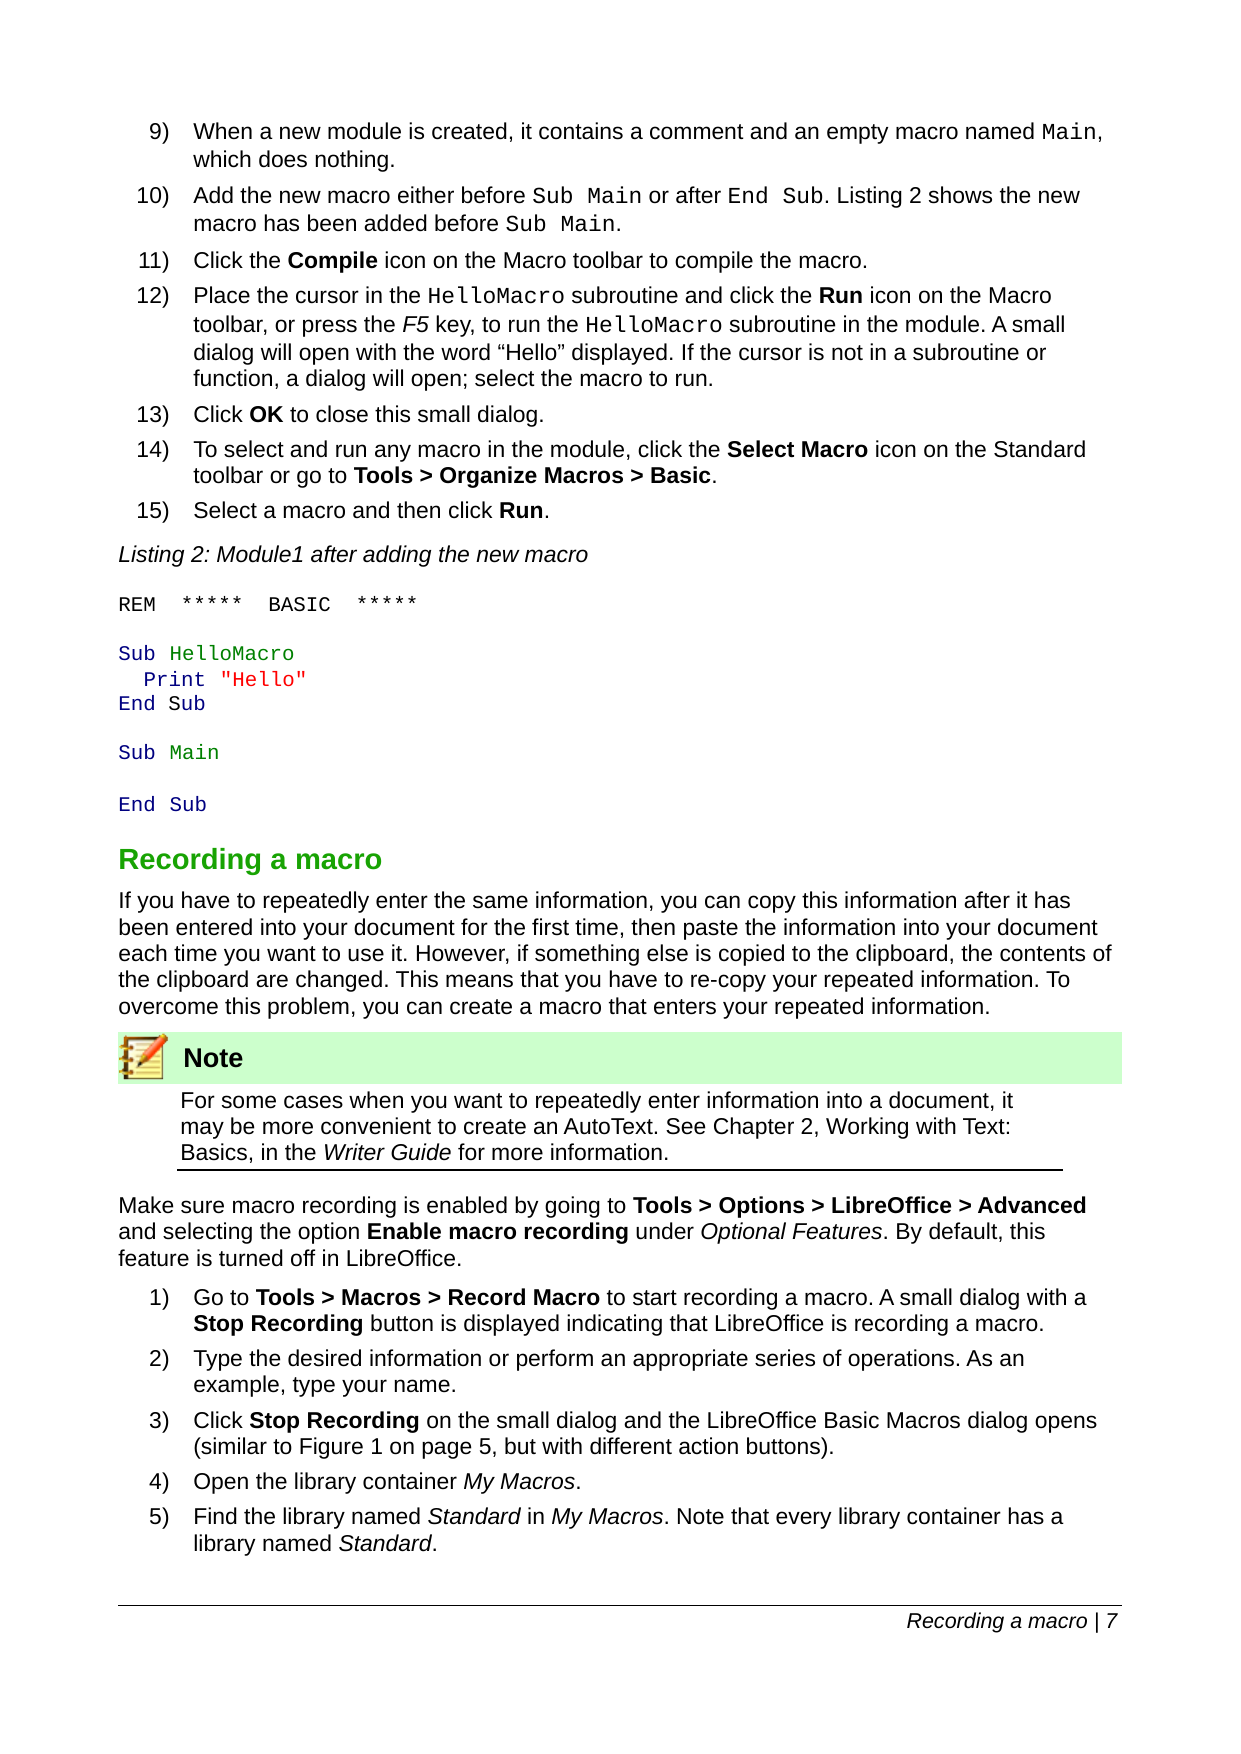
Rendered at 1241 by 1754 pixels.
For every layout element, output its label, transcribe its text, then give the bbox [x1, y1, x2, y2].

subtitle Note [118, 1032, 1122, 1084]
subtitle Recording a macro [118, 842, 1122, 876]
text Sub Main [118, 741, 1122, 766]
list Open the library container My Macros. [169, 1468, 1122, 1494]
text Print "Hello" [118, 667, 1122, 693]
list To select and run any macro in the module, click the Select Macro icon on the Standard toolbar or go to Tools > Organize Macros > Basic. [169, 436, 1122, 488]
text Make sure macro recording is enabled by going to Tools > Options > LibreOffice > Advanced and selecting the option Enable macro recording under Optional Features. By default, this feature is turned off in LibreOffice. [118, 1192, 1122, 1271]
text End Sub [118, 792, 1122, 818]
text Sub HelloMacro [118, 641, 1122, 667]
text If you have to repeatedly enter the same information, you can copy this information after it has been entered into your document for the first time, then paste the information into your document each time you want to use it. However, if something else is copied to the clipboard, the contents of the clipboard are changed. This means that you have to re-copy your repeated information. To overcome this problem, you can create a macro that enters your repeated information. [118, 887, 1122, 1019]
picture [119, 1032, 170, 1083]
text REM ***** BASIC ***** [118, 594, 1122, 617]
list Type the desired information or perform an appropriate series of operations. As an example, type your name. [169, 1345, 1122, 1398]
list When a new module is created, it contains a comment and an empty macro named Main, which does nothing. [169, 118, 1122, 173]
list Add the new macro either before Sub Main or after End Sub. Listing 2 shows the new macro has been added before Sub Main. [169, 182, 1122, 238]
list Go to Tools > Macros > Record Macro to start recording a macro. A small dialog with a Stop Recording button is displayed indicating that LibreOffice is recording a macro. [169, 1283, 1122, 1336]
text For some cases when you want to repeatedly enter information into a document, it may be more convenient to create an AutoText. See Chapter 2, Working with Text: Basics, in the Writer Guide for more information. [177, 1084, 1063, 1169]
list Click OK to close this small dialog. [169, 401, 1122, 427]
list Click the Compile icon on the Macro toolbar to compile the macro. [169, 247, 1122, 273]
list Place the cursor in the HelloMacro subroutine and click the Run icon on the Macro toolbar, or press the F5 key, to run the HelloMacro subroutine in the module. A small dialog will open with the word “Hello” displayed. If the cursor is not in a subroutine or function, a dialog will open; select the macro to run. [169, 282, 1122, 392]
text Listing 2: Module1 after adding the new macro [118, 541, 1122, 568]
list Find the library named Standard in My Macros. Note that every library container has a library named Standard. [169, 1503, 1122, 1556]
list Select a macro and then click Run. [169, 497, 1122, 524]
list Click Stop Recording on the small dialog and the LibreOffice Basic Macros dialog opens (similar to Figure 1 on page 5, but with different action buttons). [169, 1407, 1122, 1459]
text End Sub [118, 693, 1122, 717]
